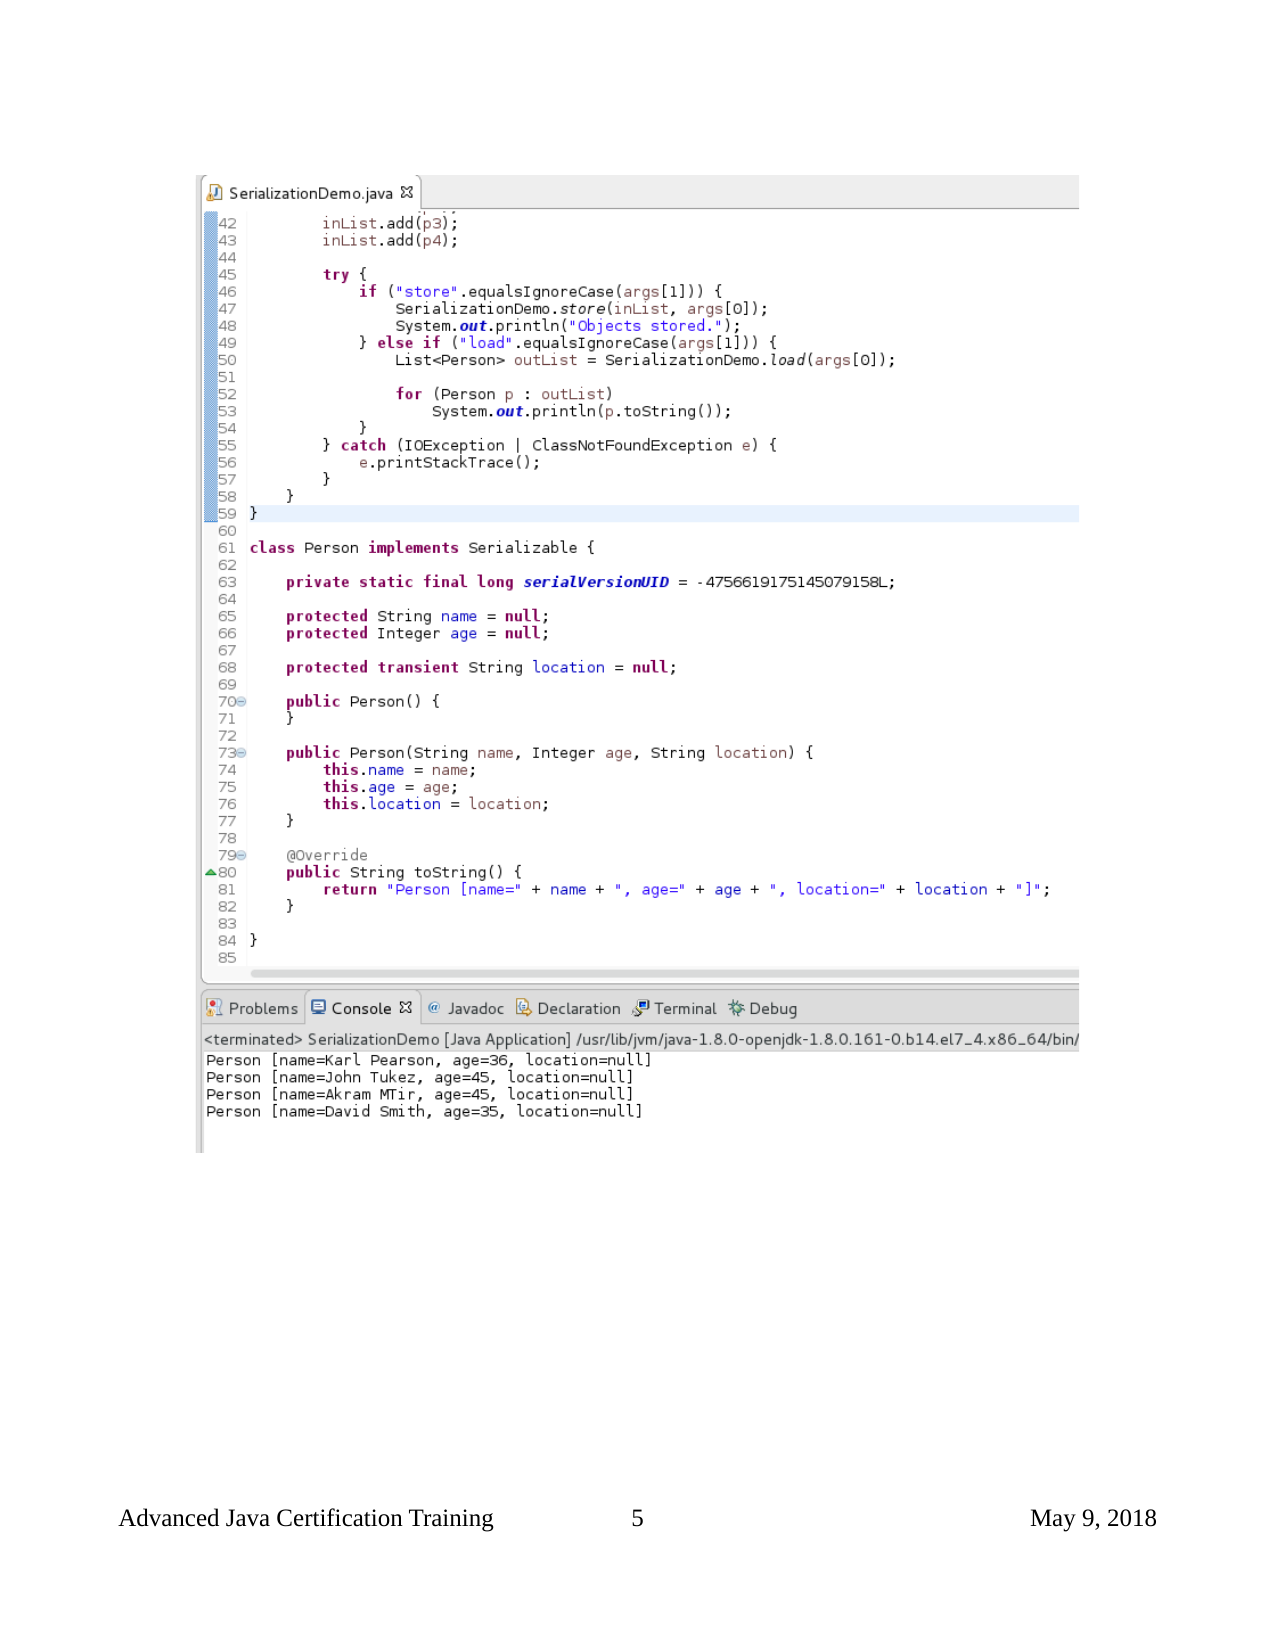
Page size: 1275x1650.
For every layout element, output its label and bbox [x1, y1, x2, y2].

picture [195, 175, 1080, 1153]
